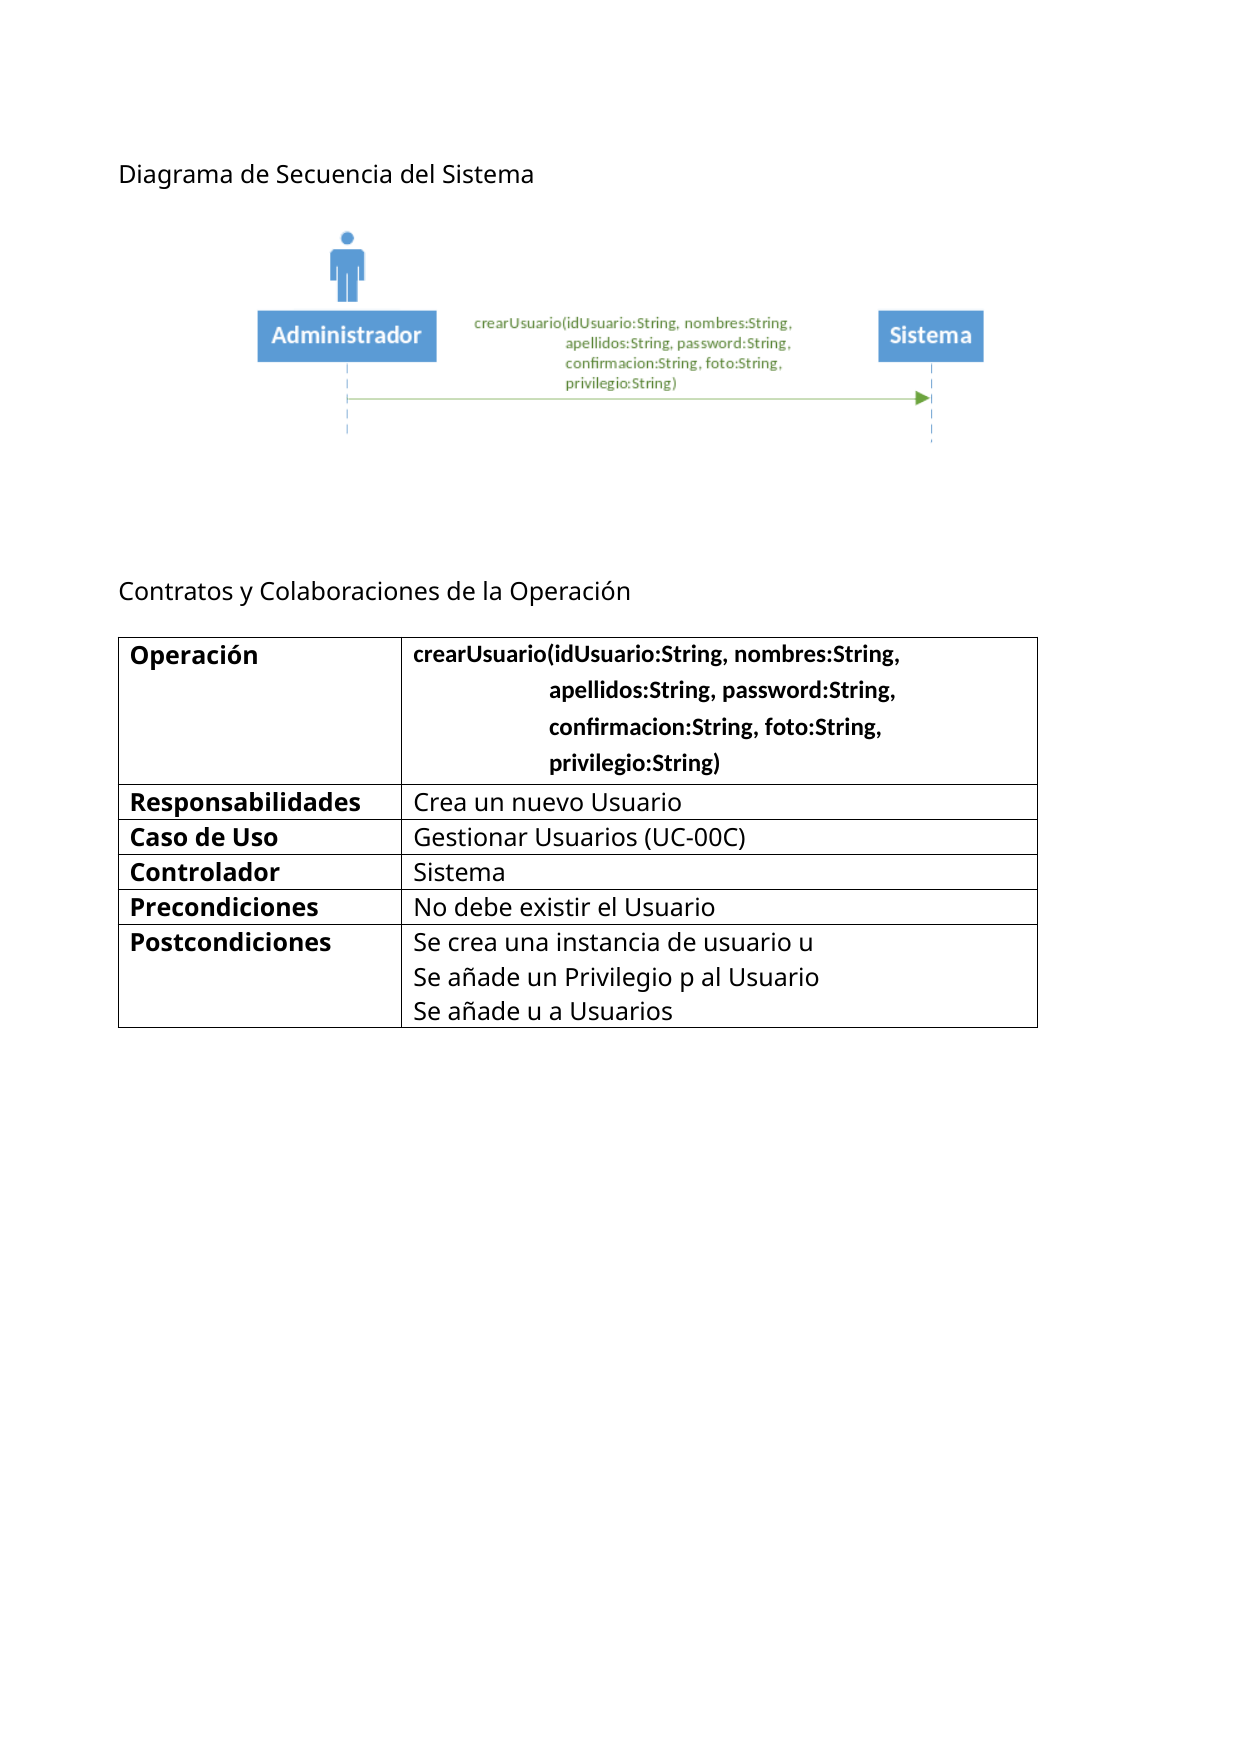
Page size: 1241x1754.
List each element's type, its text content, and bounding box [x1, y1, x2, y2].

table_cell Sistema [402, 855, 1037, 889]
table_header crearUsuario(idUsuario:String, nombres:String, apellidos:String, password:String, confirmacion:String, foto:String, privilegio:String) [402, 638, 1037, 784]
table_cell Gestionar Usuarios (UC-00C) [402, 820, 1037, 854]
table_cell Precondiciones [119, 890, 401, 924]
table_cell Caso de Uso [119, 820, 401, 854]
table_cell Controlador [119, 855, 401, 889]
text Contratos y Colaboraciones de la Operación [118, 574, 1122, 608]
table_cell Responsabilidades [119, 785, 401, 819]
table_header Operación [119, 638, 401, 784]
table_cell No debe existir el Usuario [402, 890, 1037, 924]
table_cell Postcondiciones [119, 925, 401, 1027]
table_cell Crea un nuevo Usuario [402, 785, 1037, 819]
text Diagrama de Secuencia del Sistema [118, 156, 1122, 191]
table_cell Se crea una instancia de usuario u Se añade un Privilegio p al Usuario Se añade u a Usuarios [402, 925, 1037, 1027]
